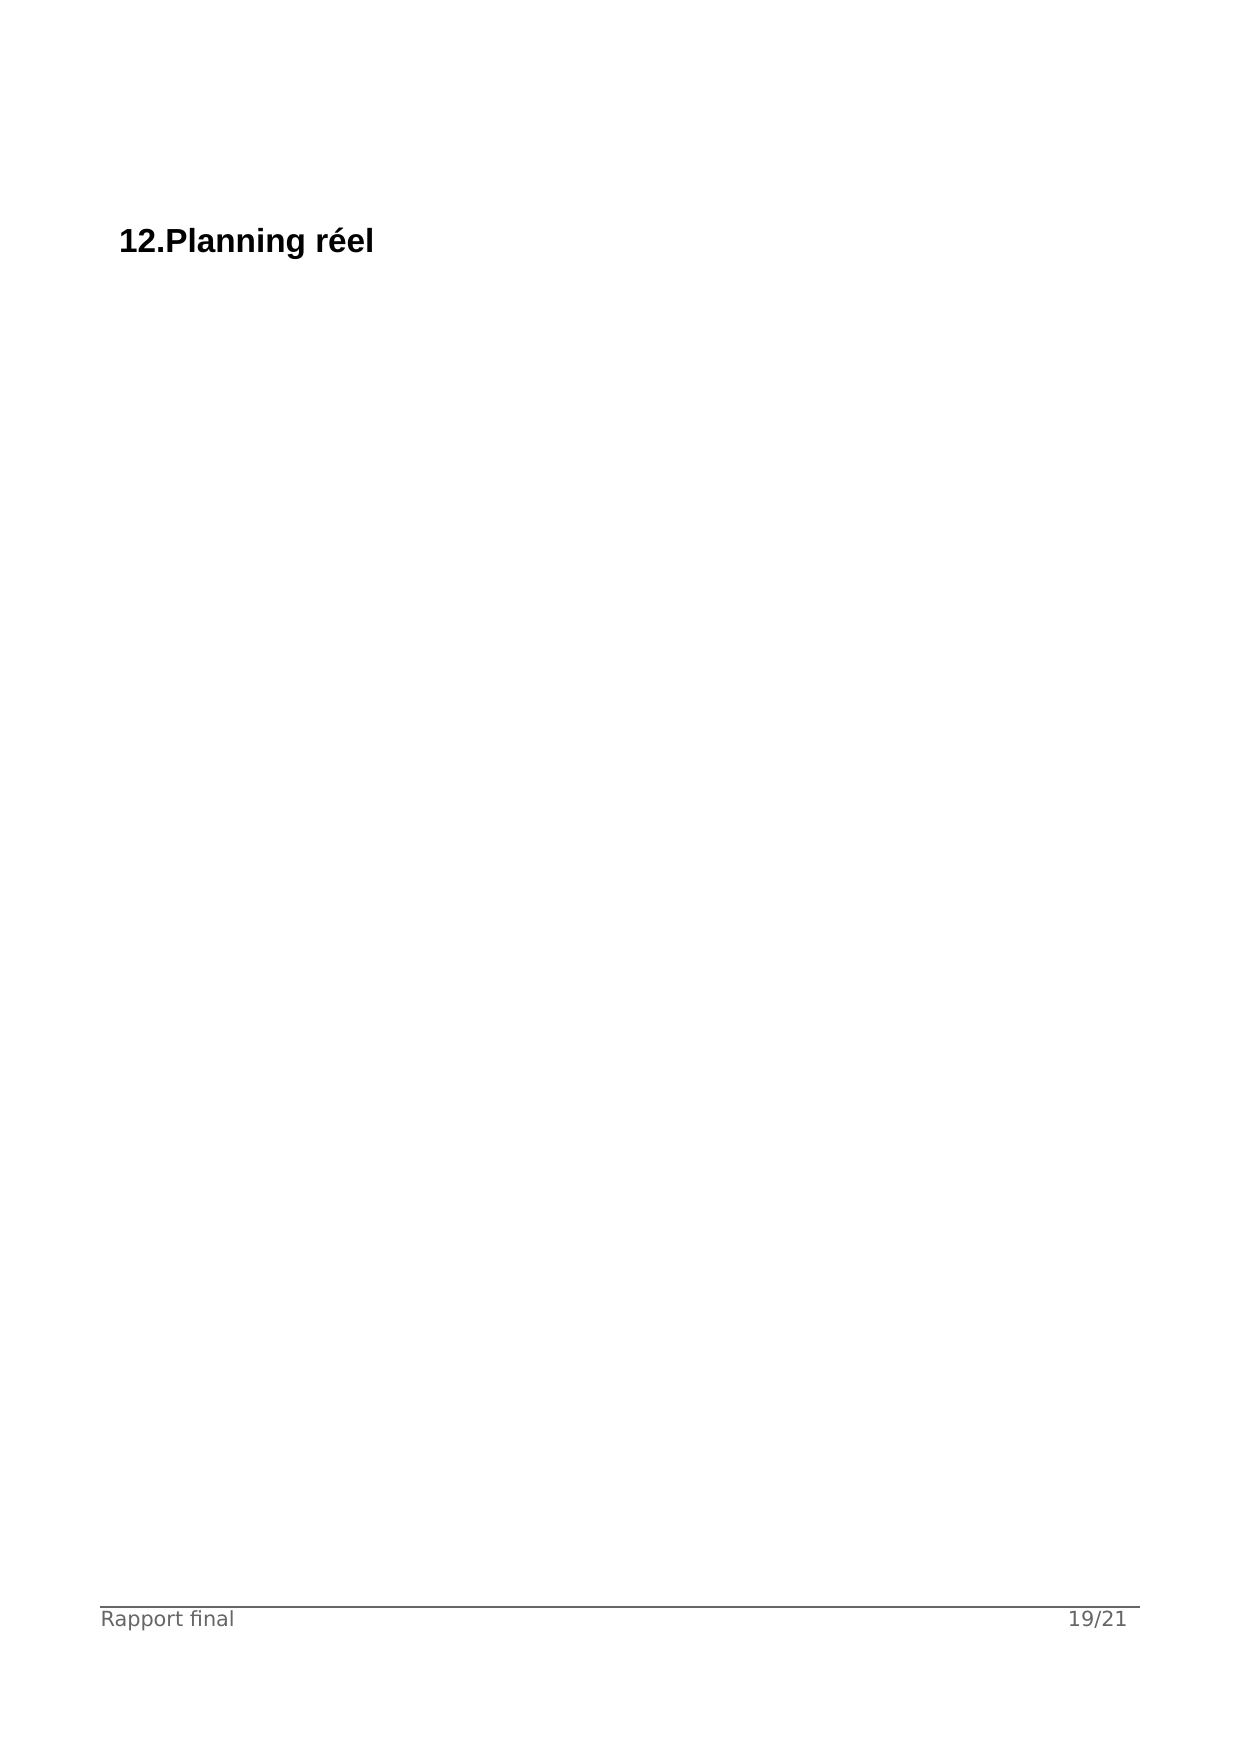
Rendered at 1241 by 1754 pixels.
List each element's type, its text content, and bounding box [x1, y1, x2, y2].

subtitle 12.Planning réel [100, 221, 1140, 259]
